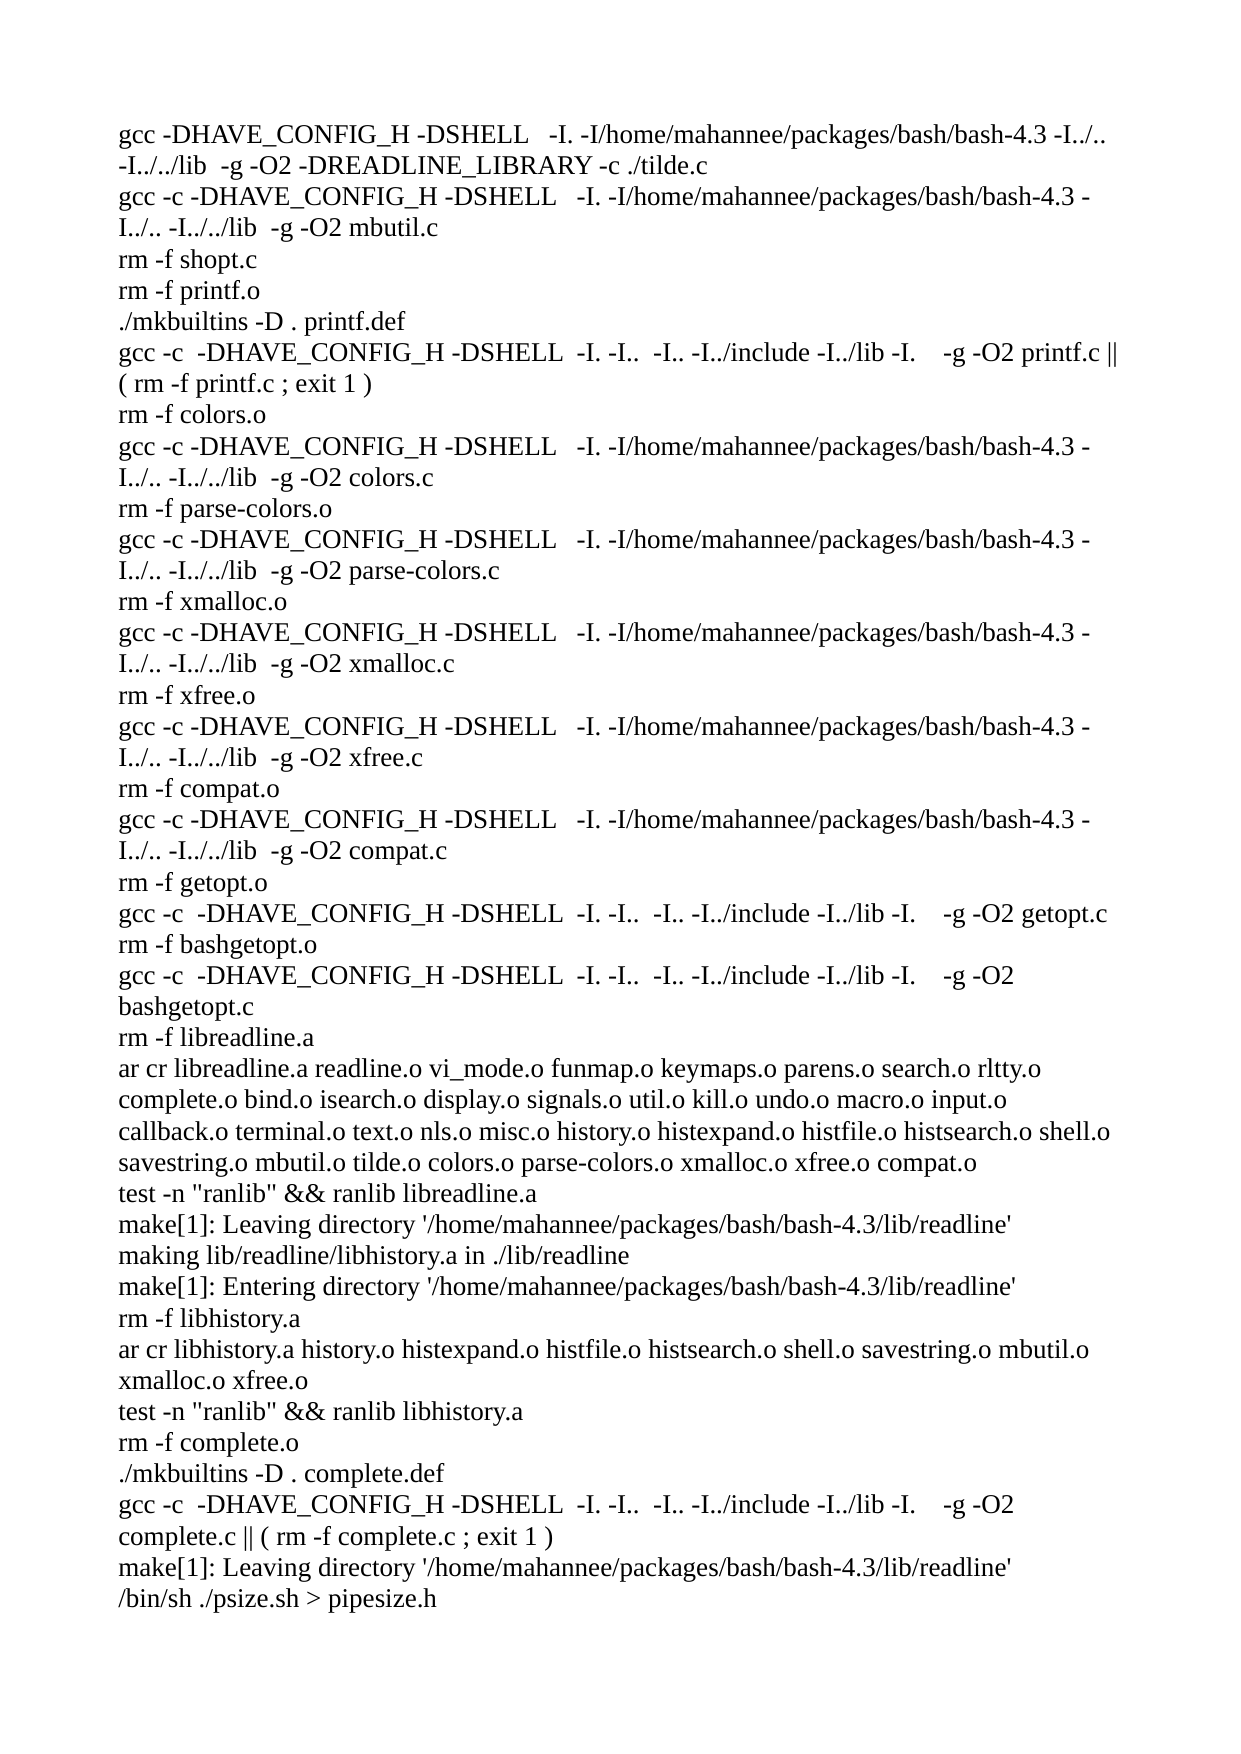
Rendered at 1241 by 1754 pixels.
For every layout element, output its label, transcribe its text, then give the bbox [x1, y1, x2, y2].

text rm -f xmalloc.o [118, 585, 1122, 616]
text gcc -c -DHAVE_CONFIG_H -DSHELL -I. -I/home/mahannee/packages/bash/bash-4.3 -I../.. -I../../lib -g -O2 parse-colors.c [118, 523, 1122, 585]
text ar cr libhistory.a history.o histexpand.o histfile.o histsearch.o shell.o savestring.o mbutil.o xmalloc.o xfree.o [118, 1333, 1122, 1395]
text make[1]: Leaving directory '/home/mahannee/packages/bash/bash-4.3/lib/readline' [118, 1208, 1122, 1239]
text gcc -c -DHAVE_CONFIG_H -DSHELL -I. -I.. -I.. -I../include -I../lib -I. -g -O2 bashgetopt.c [118, 959, 1122, 1021]
text rm -f libreadline.a [118, 1021, 1122, 1052]
text test -n "ranlib" && ranlib libhistory.a [118, 1395, 1122, 1426]
text rm -f complete.o [118, 1426, 1122, 1457]
text gcc -c -DHAVE_CONFIG_H -DSHELL -I. -I/home/mahannee/packages/bash/bash-4.3 -I../.. -I../../lib -g -O2 colors.c [118, 429, 1122, 492]
text /bin/sh ./psize.sh > pipesize.h [118, 1582, 1122, 1613]
text gcc -c -DHAVE_CONFIG_H -DSHELL -I. -I/home/mahannee/packages/bash/bash-4.3 -I../.. -I../../lib -g -O2 compat.c [118, 803, 1122, 866]
text rm -f xfree.o [118, 679, 1122, 710]
text rm -f getopt.o [118, 866, 1122, 897]
text gcc -DHAVE_CONFIG_H -DSHELL -I. -I/home/mahannee/packages/bash/bash-4.3 -I../.. -I../../lib -g -O2 -DREADLINE_LIBRARY -c ./tilde.c [118, 118, 1122, 180]
text rm -f compat.o [118, 772, 1122, 803]
text rm -f libhistory.a [118, 1302, 1122, 1333]
text make[1]: Entering directory '/home/mahannee/packages/bash/bash-4.3/lib/readline' [118, 1271, 1122, 1302]
text rm -f printf.o [118, 274, 1122, 305]
text gcc -c -DHAVE_CONFIG_H -DSHELL -I. -I.. -I.. -I../include -I../lib -I. -g -O2 getopt.c [118, 897, 1122, 928]
text test -n "ranlib" && ranlib libreadline.a [118, 1177, 1122, 1208]
text gcc -c -DHAVE_CONFIG_H -DSHELL -I. -I.. -I.. -I../include -I../lib -I. -g -O2 printf.c || ( rm -f printf.c ; exit 1 ) [118, 336, 1122, 398]
text gcc -c -DHAVE_CONFIG_H -DSHELL -I. -I/home/mahannee/packages/bash/bash-4.3 -I../.. -I../../lib -g -O2 mbutil.c [118, 180, 1122, 243]
text gcc -c -DHAVE_CONFIG_H -DSHELL -I. -I/home/mahannee/packages/bash/bash-4.3 -I../.. -I../../lib -g -O2 xfree.c [118, 710, 1122, 772]
text making lib/readline/libhistory.a in ./lib/readline [118, 1239, 1122, 1271]
text ar cr libreadline.a readline.o vi_mode.o funmap.o keymaps.o parens.o search.o rltty.o complete.o bind.o isearch.o display.o signals.o util.o kill.o undo.o macro.o input.o callback.o terminal.o text.o nls.o misc.o history.o histexpand.o histfile.o histsearch.o shell.o savestring.o mbutil.o tilde.o colors.o parse-colors.o xmalloc.o xfree.o compat.o [118, 1052, 1122, 1177]
text ./mkbuiltins -D . printf.def [118, 305, 1122, 336]
text rm -f shopt.c [118, 243, 1122, 274]
text gcc -c -DHAVE_CONFIG_H -DSHELL -I. -I/home/mahannee/packages/bash/bash-4.3 -I../.. -I../../lib -g -O2 xmalloc.c [118, 616, 1122, 679]
text rm -f bashgetopt.o [118, 928, 1122, 959]
text rm -f parse-colors.o [118, 492, 1122, 523]
text gcc -c -DHAVE_CONFIG_H -DSHELL -I. -I.. -I.. -I../include -I../lib -I. -g -O2 complete.c || ( rm -f complete.c ; exit 1 ) [118, 1488, 1122, 1551]
text rm -f colors.o [118, 398, 1122, 429]
text make[1]: Leaving directory '/home/mahannee/packages/bash/bash-4.3/lib/readline' [118, 1551, 1122, 1582]
text ./mkbuiltins -D . complete.def [118, 1457, 1122, 1488]
